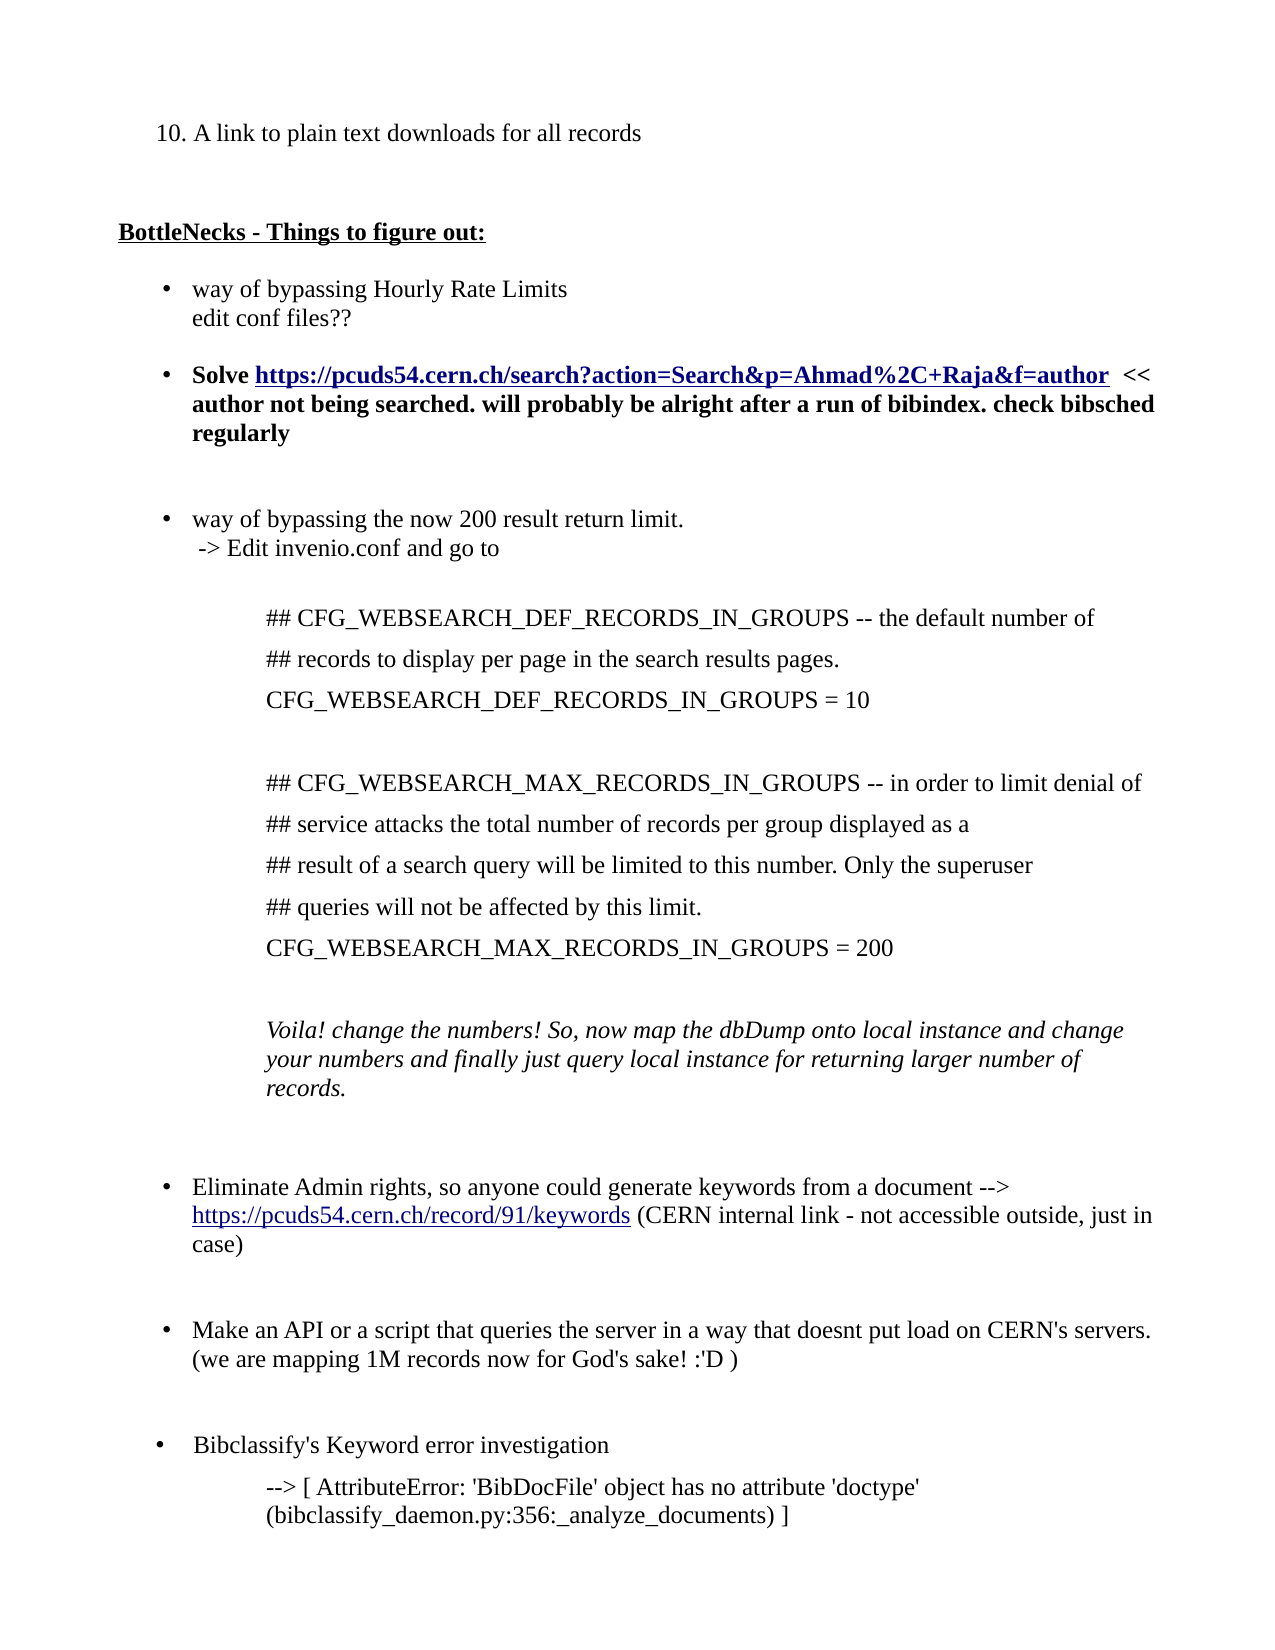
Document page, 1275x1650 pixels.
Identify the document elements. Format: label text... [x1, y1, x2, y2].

text ## queries will not be affected by this limit. [266, 892, 1157, 921]
list way of bypassing the now 200 result return limit. [162, 504, 1157, 533]
text ## result of a search query will be limited to this number. Only the superuser [266, 851, 1157, 879]
list Make an API or a script that queries the server in a way that doesnt put load on CERN's servers. (we are mapping 1M records now for God's sake! :'D ) [162, 1316, 1157, 1373]
text CFG_WEBSEARCH_MAX_RECORDS_IN_GROUPS = 200 [266, 933, 1157, 962]
text ## records to display per page in the search results pages. [266, 644, 1157, 673]
text CFG_WEBSEARCH_DEF_RECORDS_IN_GROUPS = 10 [266, 686, 1157, 714]
text BottleNecks - Things to figure out: [118, 217, 1157, 246]
list -> Edit invenio.conf and go to [162, 533, 1157, 562]
text Voila! change the numbers! So, now map the dbDump onto local instance and change your numbers and finally just query local instance for returning larger number of records. [266, 1016, 1157, 1102]
list Solve https://pcuds54.cern.ch/search?action=Search&p=Ahmad%2C+Raja&f=author << author not being searched. will probably be alright after a run of bibindex. check bibsched regularly [162, 361, 1157, 447]
text ## CFG_WEBSEARCH_DEF_RECORDS_IN_GROUPS -- the default number of [266, 603, 1157, 632]
text --> [ AttributeError: 'BibDocFile' object has no attribute 'doctype' (bibclassify_daemon.py:356:_analyze_documents) ] [266, 1472, 1157, 1529]
list way of bypassing Hourly Rate Limits [162, 274, 1157, 303]
text ## service attacks the total number of records per group displayed as a [266, 809, 1157, 838]
list Bibclassify's Keyword error investigation [156, 1431, 1157, 1459]
text ## CFG_WEBSEARCH_MAX_RECORDS_IN_GROUPS -- in order to limit denial of [266, 768, 1157, 797]
list edit conf files?? [162, 303, 1157, 332]
list A link to plain text downloads for all records [156, 118, 1157, 147]
list Eliminate Admin rights, so anyone could generate keywords from a document --> https://pcuds54.cern.ch/record/91/keywords (CERN internal link - not accessible outside, just in case) [162, 1172, 1157, 1258]
